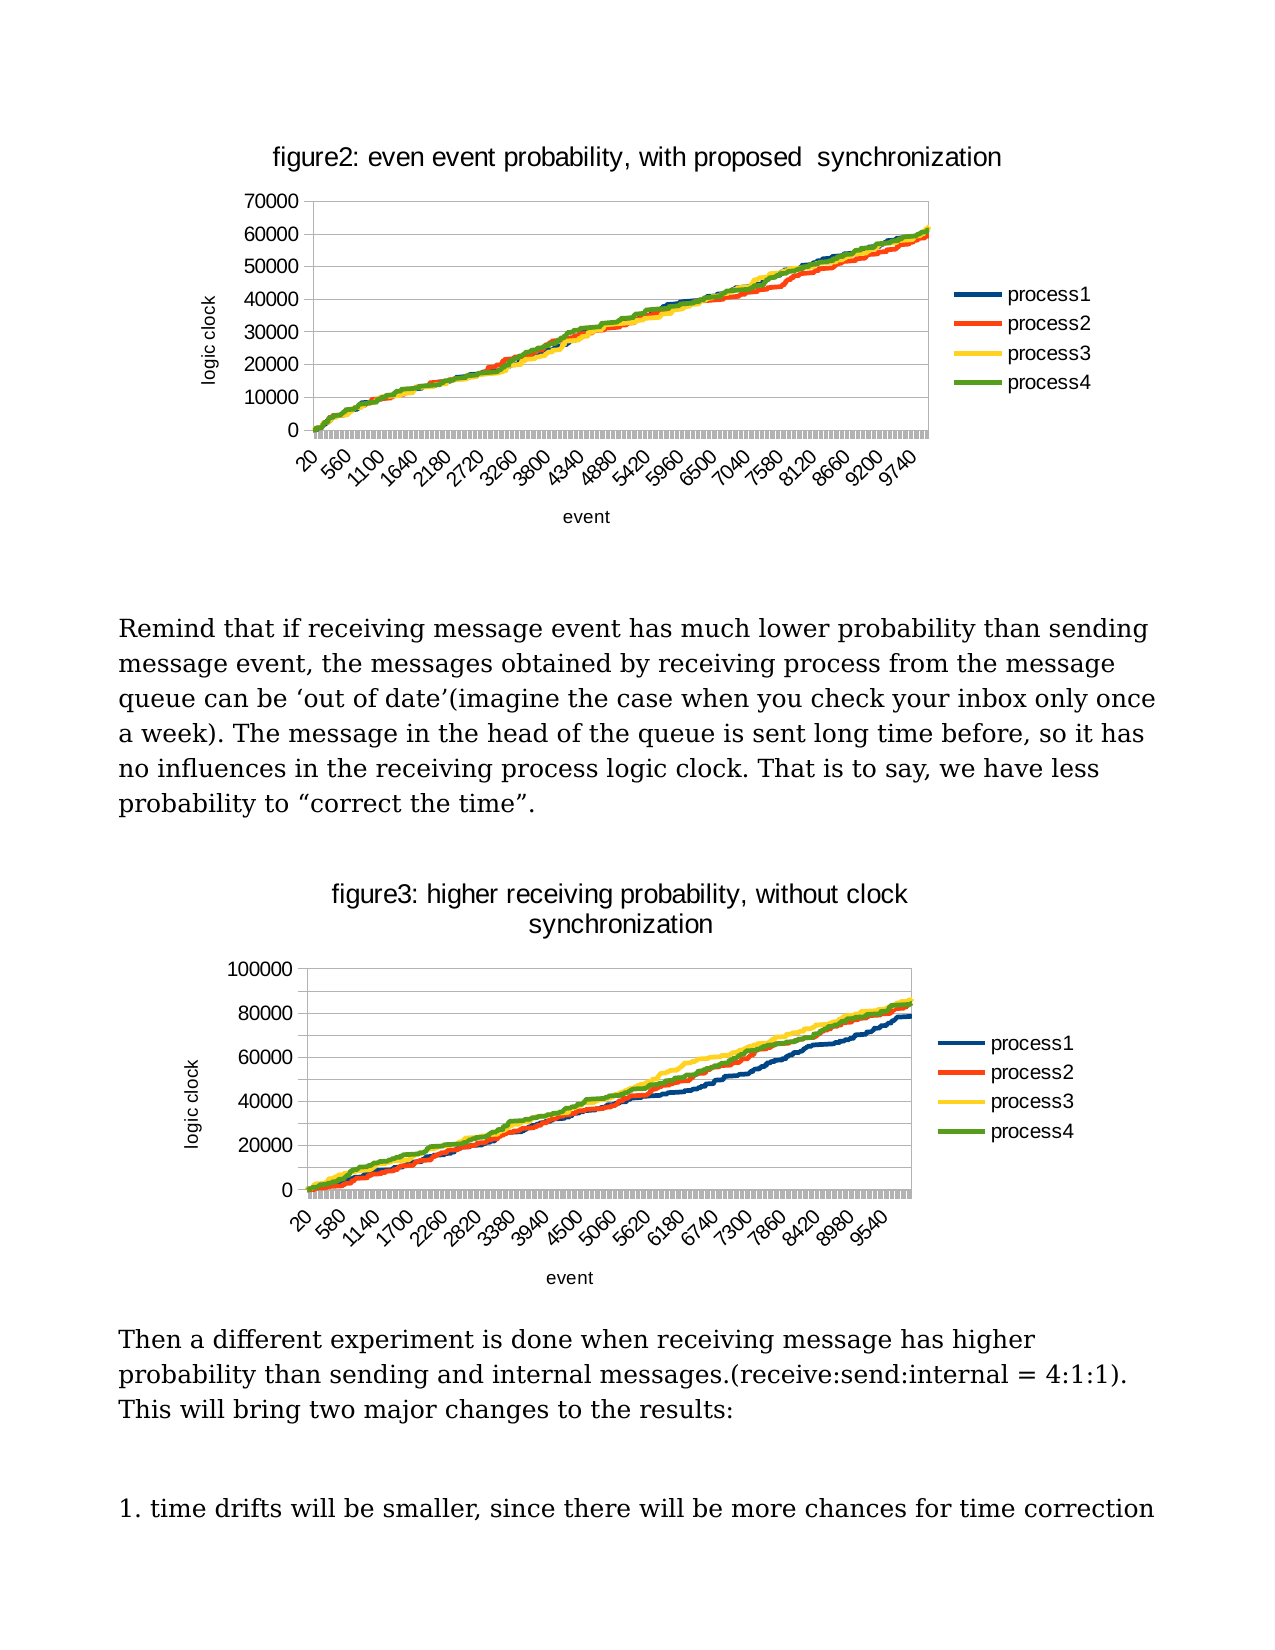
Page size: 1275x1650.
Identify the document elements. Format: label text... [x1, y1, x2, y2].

text Remind that if receiving message event has much lower probability than sending message event, the messages obtained by receiving process from the message queue can be ‘out of date’(imagine the case when you check your inbox only once a week). The message in the head of the queue is sent long time before, so it has no influences in the receiving process logic clock. That is to say, we have less probability to “correct the time”. [118, 614, 1157, 819]
text 1. time drifts will be smaller, since there will be more chances for time correction [118, 1494, 1157, 1524]
text Then a different experiment is done when receiving message has higher probability than sending and internal messages.(receive:send:internal = 4:1:1). This will bring two major changes to the results: [118, 839, 1157, 1424]
